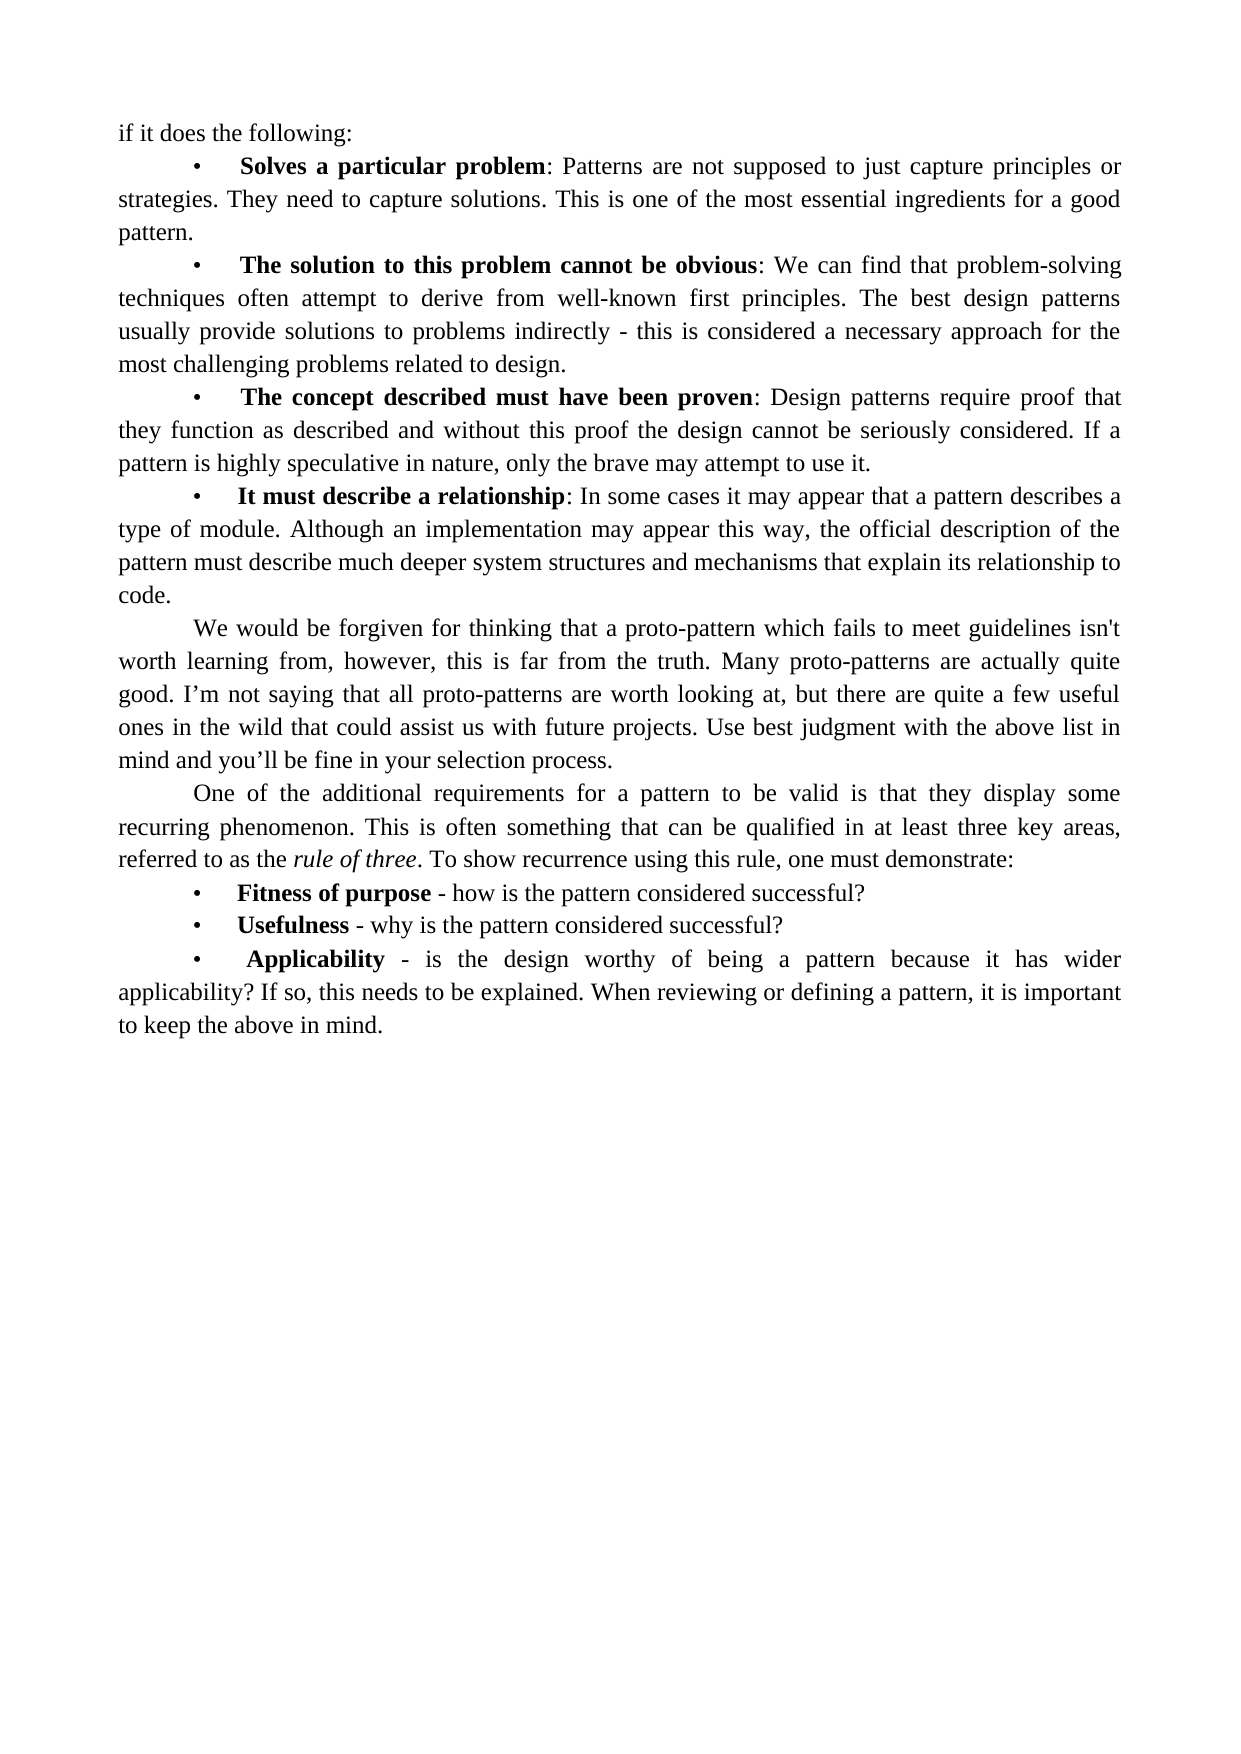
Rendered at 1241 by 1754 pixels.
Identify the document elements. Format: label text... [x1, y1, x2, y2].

list The solution to this problem cannot be obvious: We can find that problem-solving techniques often attempt to derive from well-known first principles. The best design patterns usually provide solutions to problems indirectly - this is considered a necessary approach for the most challenging problems related to design. [81, 250, 1122, 378]
list Applicability - is the design worthy of being a pattern because it has wider applicability? If so, this needs to be explained. When reviewing or defining a pattern, it is important to keep the above in mind. [81, 944, 1122, 1038]
list It must describe a relationship: In some cases it may appear that a pattern describes a type of module. Although an implementation may appear this way, the official description of the pattern must describe much deeper system structures and mechanisms that explain its relationship to code. [81, 481, 1122, 609]
list The concept described must have been proven: Design patterns require proof that they function as described and without this proof the design cannot be seriously considered. If a pattern is highly speculative in nature, only the brave may attempt to use it. [81, 382, 1122, 477]
list Usefulness - why is the pattern considered successful? [81, 911, 1122, 939]
text One of the additional requirements for a pattern to be valid is that they display some recurring phenomenon. This is often something that can be qualified in at least three key areas, referred to as the rule of three. To show recurrence using this rule, one must demonstrate: [118, 778, 1122, 873]
text if it does the following: [118, 118, 1122, 147]
list Fitness of purpose - how is the pattern considered successful? [81, 878, 1122, 906]
list Solves a particular problem: Patterns are not supposed to just capture principles or strategies. They need to capture solutions. This is one of the most essential ingredients for a good pattern. [81, 151, 1122, 246]
text We would be forgiven for thinking that a proto-pattern which fails to meet guidelines isn't worth learning from, however, this is far from the truth. Many proto-patterns are actually quite good. I’m not saying that all proto-patterns are worth looking at, but there are quite a few useful ones in the wild that could assist us with future projects. Use best judgment with the above list in mind and you’ll be fine in your selection process. [118, 613, 1122, 774]
